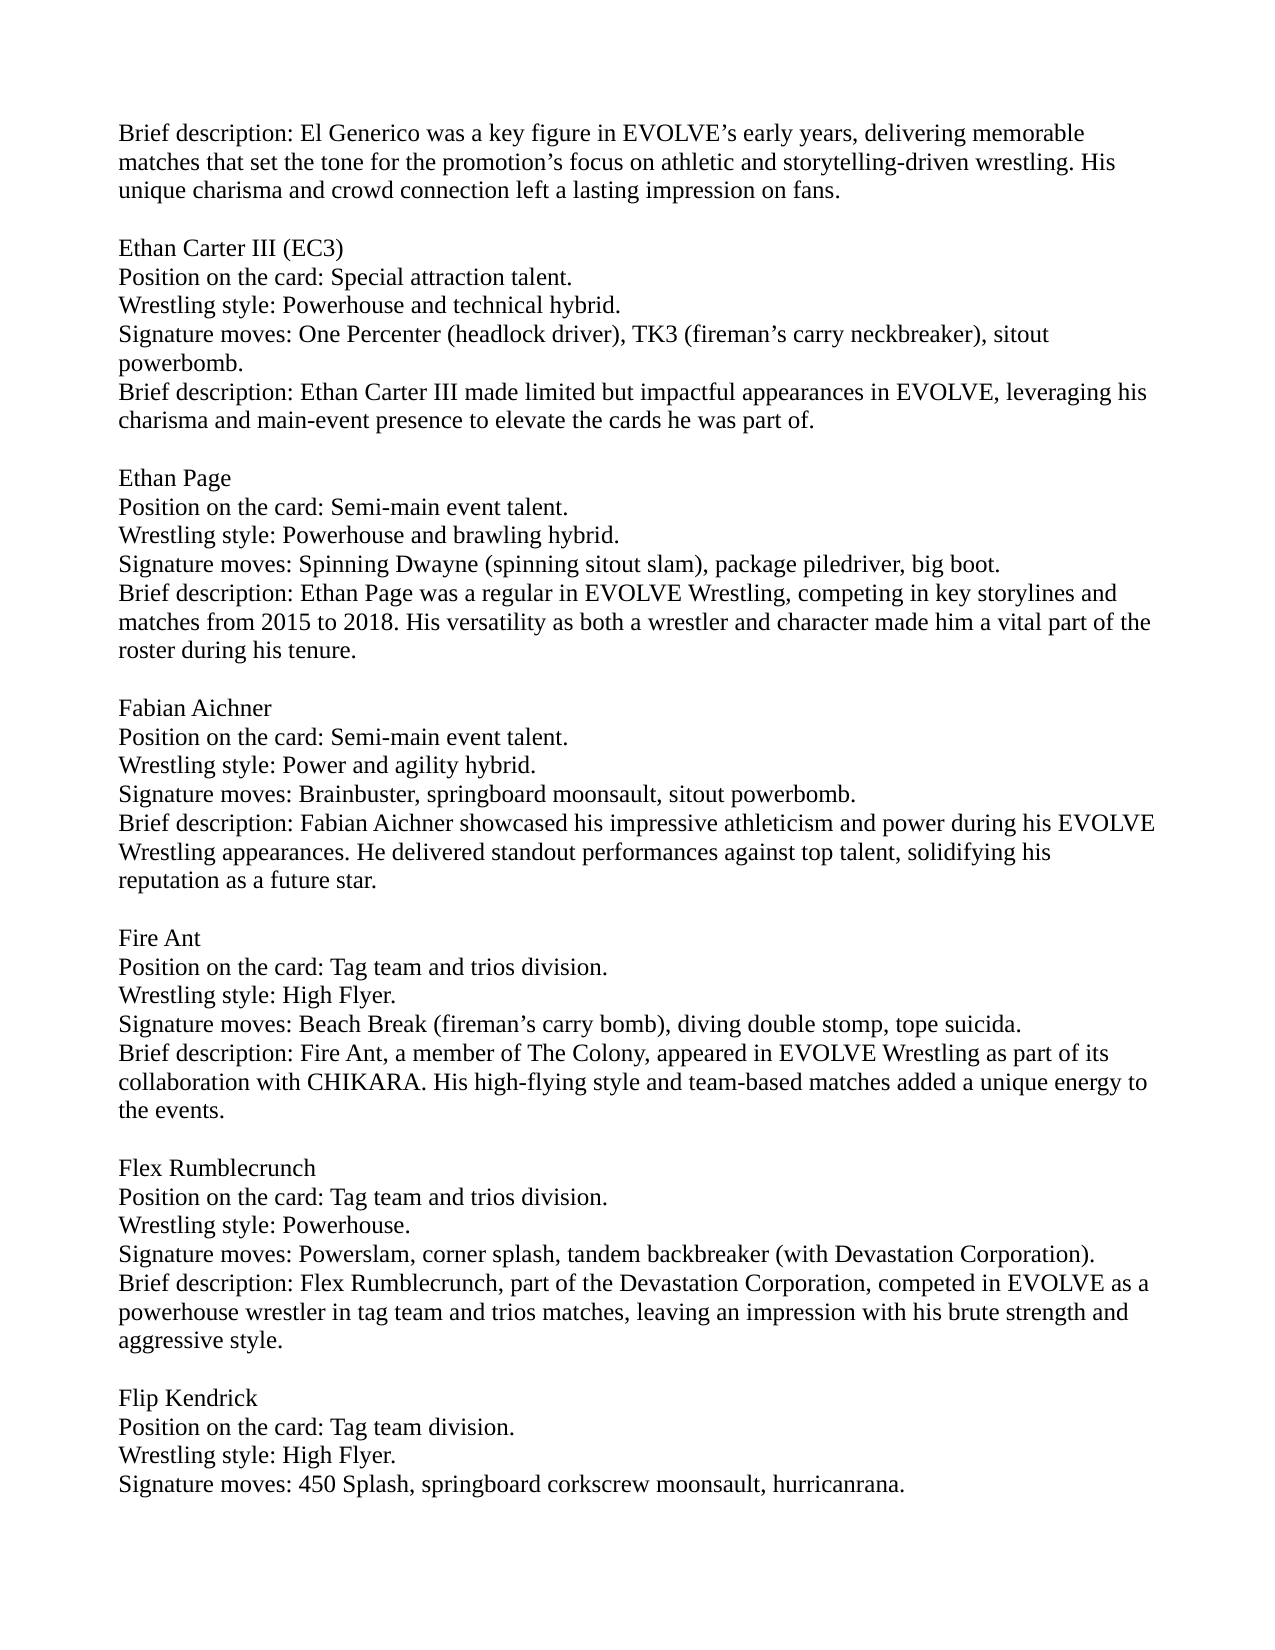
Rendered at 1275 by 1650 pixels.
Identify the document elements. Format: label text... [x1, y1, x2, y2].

text Wrestling style: Powerhouse. [118, 1211, 1157, 1239]
text Position on the card: Semi-main event talent. [118, 722, 1157, 751]
text Position on the card: Special attraction talent. [118, 262, 1157, 291]
text Wrestling style: Powerhouse and brawling hybrid. [118, 521, 1157, 549]
text Signature moves: 450 Splash, springboard corkscrew moonsault, hurricanrana. [118, 1469, 1157, 1498]
text Ethan Carter III (EC3) [118, 233, 1157, 262]
text Signature moves: Beach Break (fireman’s carry bomb), diving double stomp, tope suicida. [118, 1009, 1157, 1038]
text Wrestling style: Power and agility hybrid. [118, 751, 1157, 779]
text Ethan Page [118, 463, 1157, 492]
text Brief description: Ethan Page was a regular in EVOLVE Wrestling, competing in key storylines and matches from 2015 to 2018. His versatility as both a wrestler and character made him a vital part of the roster during his tenure. [118, 578, 1157, 664]
text Fabian Aichner [118, 693, 1157, 722]
text Wrestling style: Powerhouse and technical hybrid. [118, 291, 1157, 319]
text Signature moves: Brainbuster, springboard moonsault, sitout powerbomb. [118, 779, 1157, 808]
text Signature moves: One Percenter (headlock driver), TK3 (fireman’s carry neckbreaker), sitout powerbomb. [118, 319, 1157, 377]
text Wrestling style: High Flyer. [118, 1441, 1157, 1469]
text Brief description: Fabian Aichner showcased his impressive athleticism and power during his EVOLVE Wrestling appearances. He delivered standout performances against top talent, solidifying his reputation as a future star. [118, 808, 1157, 894]
text Position on the card: Semi-main event talent. [118, 492, 1157, 521]
text Position on the card: Tag team and trios division. [118, 952, 1157, 981]
text Wrestling style: High Flyer. [118, 981, 1157, 1009]
text Fire Ant [118, 923, 1157, 952]
text Flip Kendrick [118, 1383, 1157, 1412]
text Brief description: Ethan Carter III made limited but impactful appearances in EVOLVE, leveraging his charisma and main-event presence to elevate the cards he was part of. [118, 377, 1157, 434]
text Flex Rumblecrunch [118, 1153, 1157, 1182]
text Position on the card: Tag team and trios division. [118, 1182, 1157, 1211]
text Signature moves: Spinning Dwayne (spinning sitout slam), package piledriver, big boot. [118, 549, 1157, 578]
text Brief description: El Generico was a key figure in EVOLVE’s early years, delivering memorable matches that set the tone for the promotion’s focus on athletic and storytelling-driven wrestling. His unique charisma and crowd connection left a lasting impression on fans. [118, 118, 1157, 204]
text Signature moves: Powerslam, corner splash, tandem backbreaker (with Devastation Corporation). [118, 1239, 1157, 1268]
text Brief description: Fire Ant, a member of The Colony, appeared in EVOLVE Wrestling as part of its collaboration with CHIKARA. His high-flying style and team-based matches added a unique energy to the events. [118, 1038, 1157, 1124]
text Brief description: Flex Rumblecrunch, part of the Devastation Corporation, competed in EVOLVE as a powerhouse wrestler in tag team and trios matches, leaving an impression with his brute strength and aggressive style. [118, 1268, 1157, 1354]
text Position on the card: Tag team division. [118, 1412, 1157, 1441]
